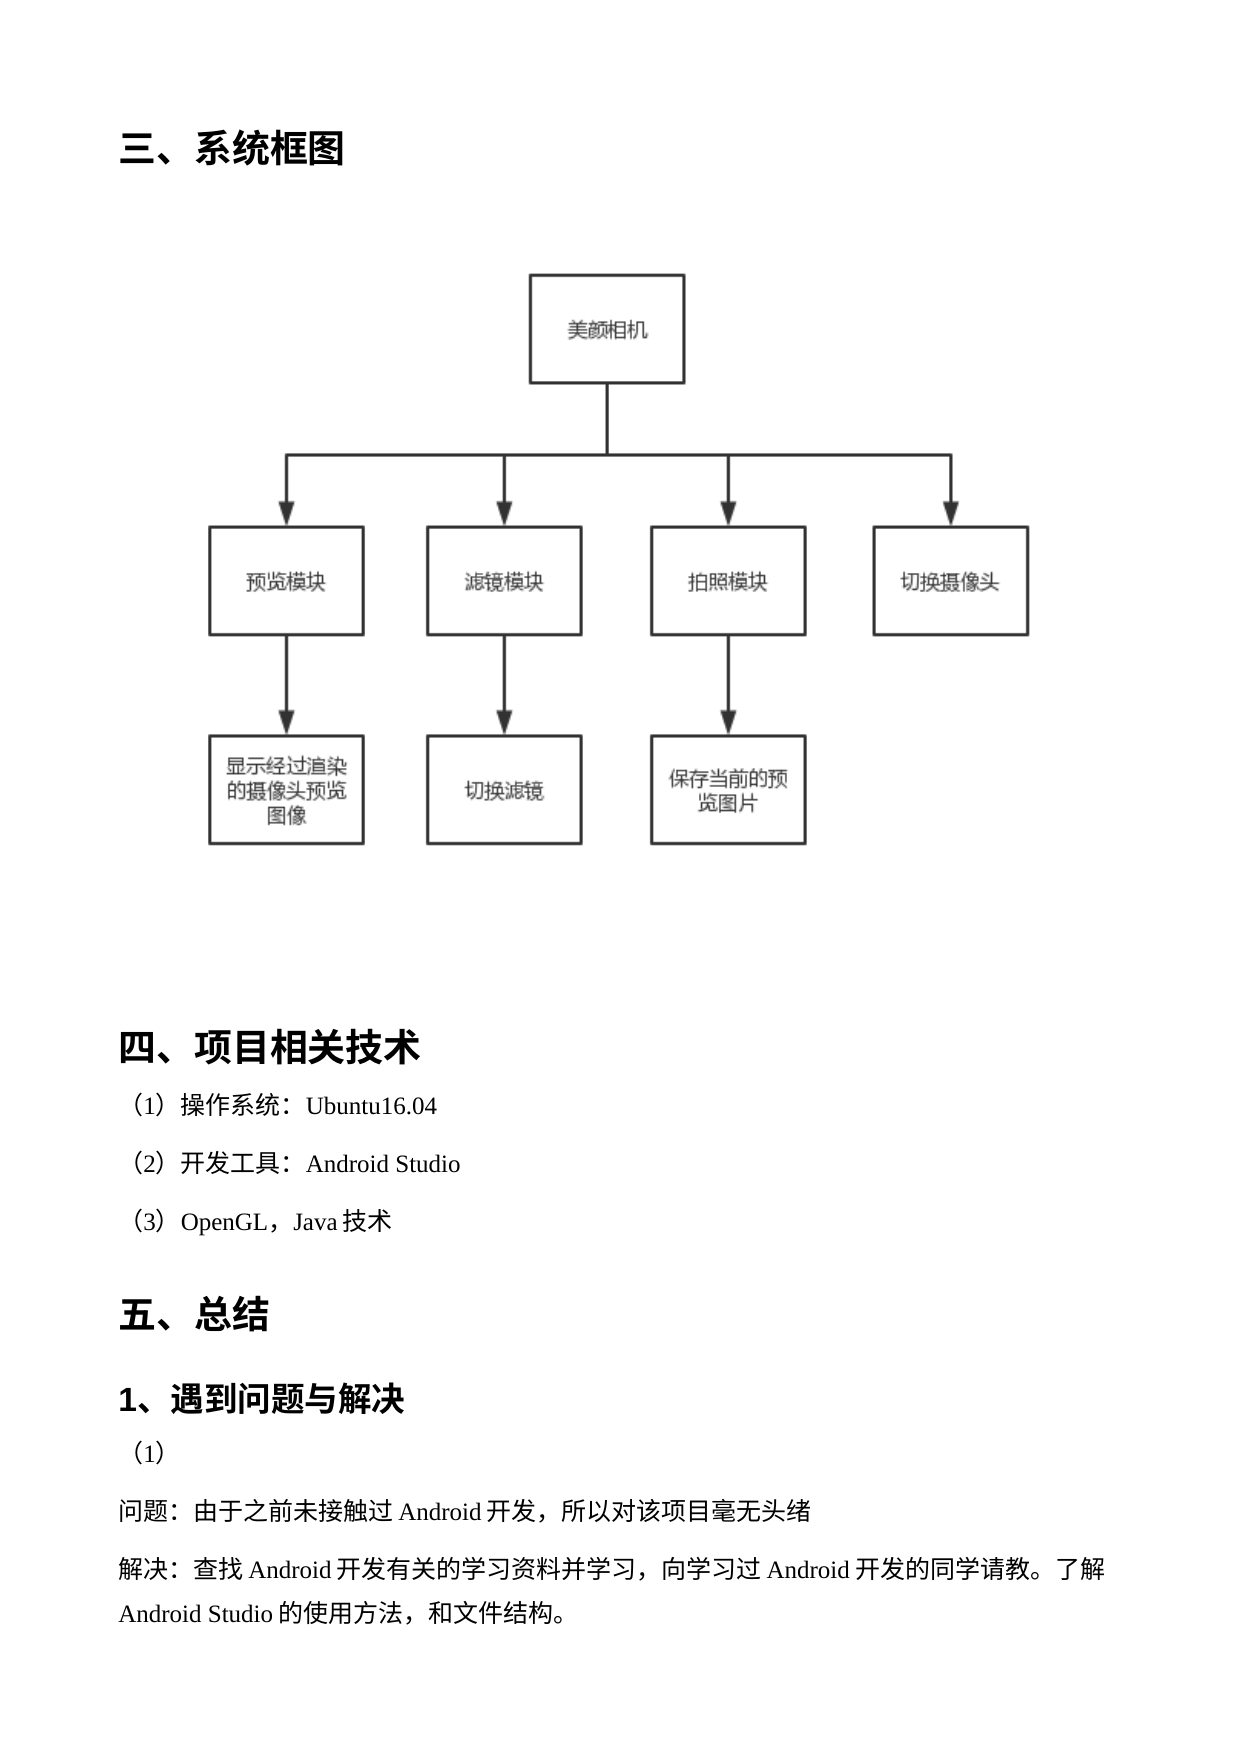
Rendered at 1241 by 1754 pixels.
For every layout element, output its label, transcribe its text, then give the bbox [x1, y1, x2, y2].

subtitle 1、遇到问题与解决 [118, 1373, 1122, 1421]
text 问题：由于之前未接触过Android开发，所以对该项目毫无头绪 [118, 1492, 1122, 1528]
subtitle 四、项目相关技术 [118, 1018, 1122, 1073]
text （1） [118, 1434, 1122, 1470]
text 解决：查找Android开发有关的学习资料并学习，向学习过Android开发的同学请教。了解Android Studio的使用方法，和文件结构。 [118, 1550, 1122, 1629]
subtitle 三、系统框图 [118, 118, 1122, 173]
text （2）开发工具：Android Studio [118, 1143, 1122, 1179]
picture [118, 185, 1123, 939]
text （1）操作系统：Ubuntu16.04 [118, 1085, 1122, 1122]
subtitle 五、总结 [118, 1284, 1122, 1339]
text （3）OpenGL，Java技术 [118, 1201, 1122, 1238]
